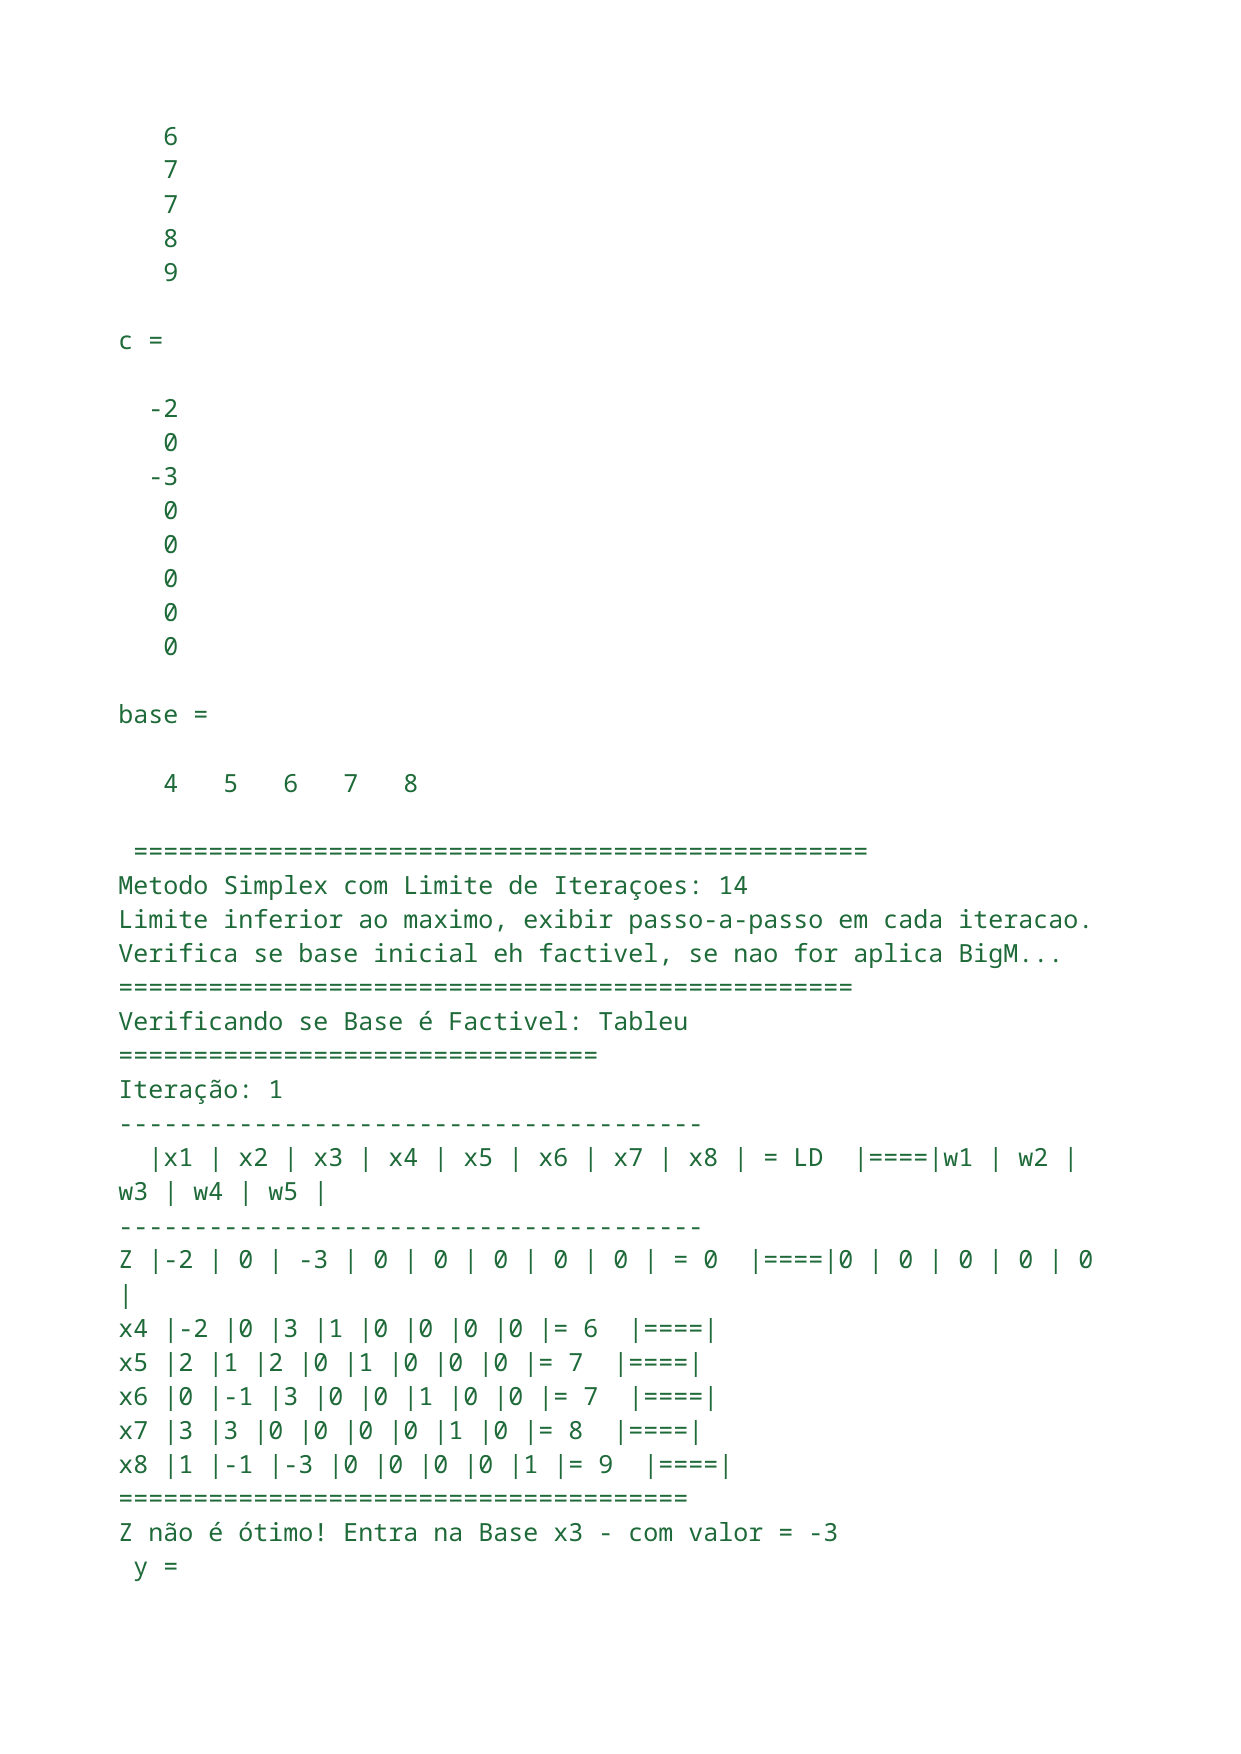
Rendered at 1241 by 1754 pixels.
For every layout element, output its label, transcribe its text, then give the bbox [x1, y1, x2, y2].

text 8 [118, 220, 1122, 254]
text 0 [118, 629, 1122, 663]
text Verificando se Base é Factivel: Tableu ================================ [118, 1004, 1122, 1072]
text 7 [118, 152, 1122, 186]
text Metodo Simplex com Limite de Iteraçoes: 14 [118, 867, 1122, 902]
text x7 |3 |3 |0 |0 |0 |0 |1 |0 |= 8 |====| [118, 1412, 1122, 1447]
text -2 [118, 391, 1122, 425]
text Z |-2 | 0 | -3 | 0 | 0 | 0 | 0 | 0 | = 0 |====|0 | 0 | 0 | 0 | 0 | [118, 1242, 1122, 1310]
text 4 5 6 7 8 [118, 765, 1122, 799]
text -3 [118, 459, 1122, 493]
text Limite inferior ao maximo, exibir passo-a-passo em cada iteracao. [118, 902, 1122, 936]
text 0 [118, 425, 1122, 459]
text Z não é ótimo! Entra na Base x3 - com valor = -3 [118, 1515, 1122, 1549]
text 6 [118, 118, 1122, 152]
text 0 [118, 527, 1122, 561]
text 7 [118, 186, 1122, 220]
text x8 |1 |-1 |-3 |0 |0 |0 |0 |1 |= 9 |====| [118, 1447, 1122, 1481]
text x5 |2 |1 |2 |0 |1 |0 |0 |0 |= 7 |====| [118, 1344, 1122, 1378]
text |x1 | x2 | x3 | x4 | x5 | x6 | x7 | x8 | = LD |====|w1 | w2 | w3 | w4 | w5 | [118, 1140, 1122, 1208]
text x6 |0 |-1 |3 |0 |0 |1 |0 |0 |= 7 |====| [118, 1378, 1122, 1412]
text y = [118, 1549, 1122, 1583]
text ================================================= [118, 970, 1122, 1004]
text ====================================== [118, 1481, 1122, 1515]
text Iteração: 1 [118, 1072, 1122, 1106]
text --------------------------------------- [118, 1208, 1122, 1242]
text 0 [118, 595, 1122, 629]
text 0 [118, 561, 1122, 595]
text --------------------------------------- [118, 1106, 1122, 1140]
text 0 [118, 493, 1122, 527]
text ================================================= [118, 833, 1122, 867]
text 9 [118, 254, 1122, 288]
text base = [118, 697, 1122, 731]
text c = [118, 322, 1122, 357]
text Verifica se base inicial eh factivel, se nao for aplica BigM... [118, 936, 1122, 970]
text x4 |-2 |0 |3 |1 |0 |0 |0 |0 |= 6 |====| [118, 1310, 1122, 1344]
